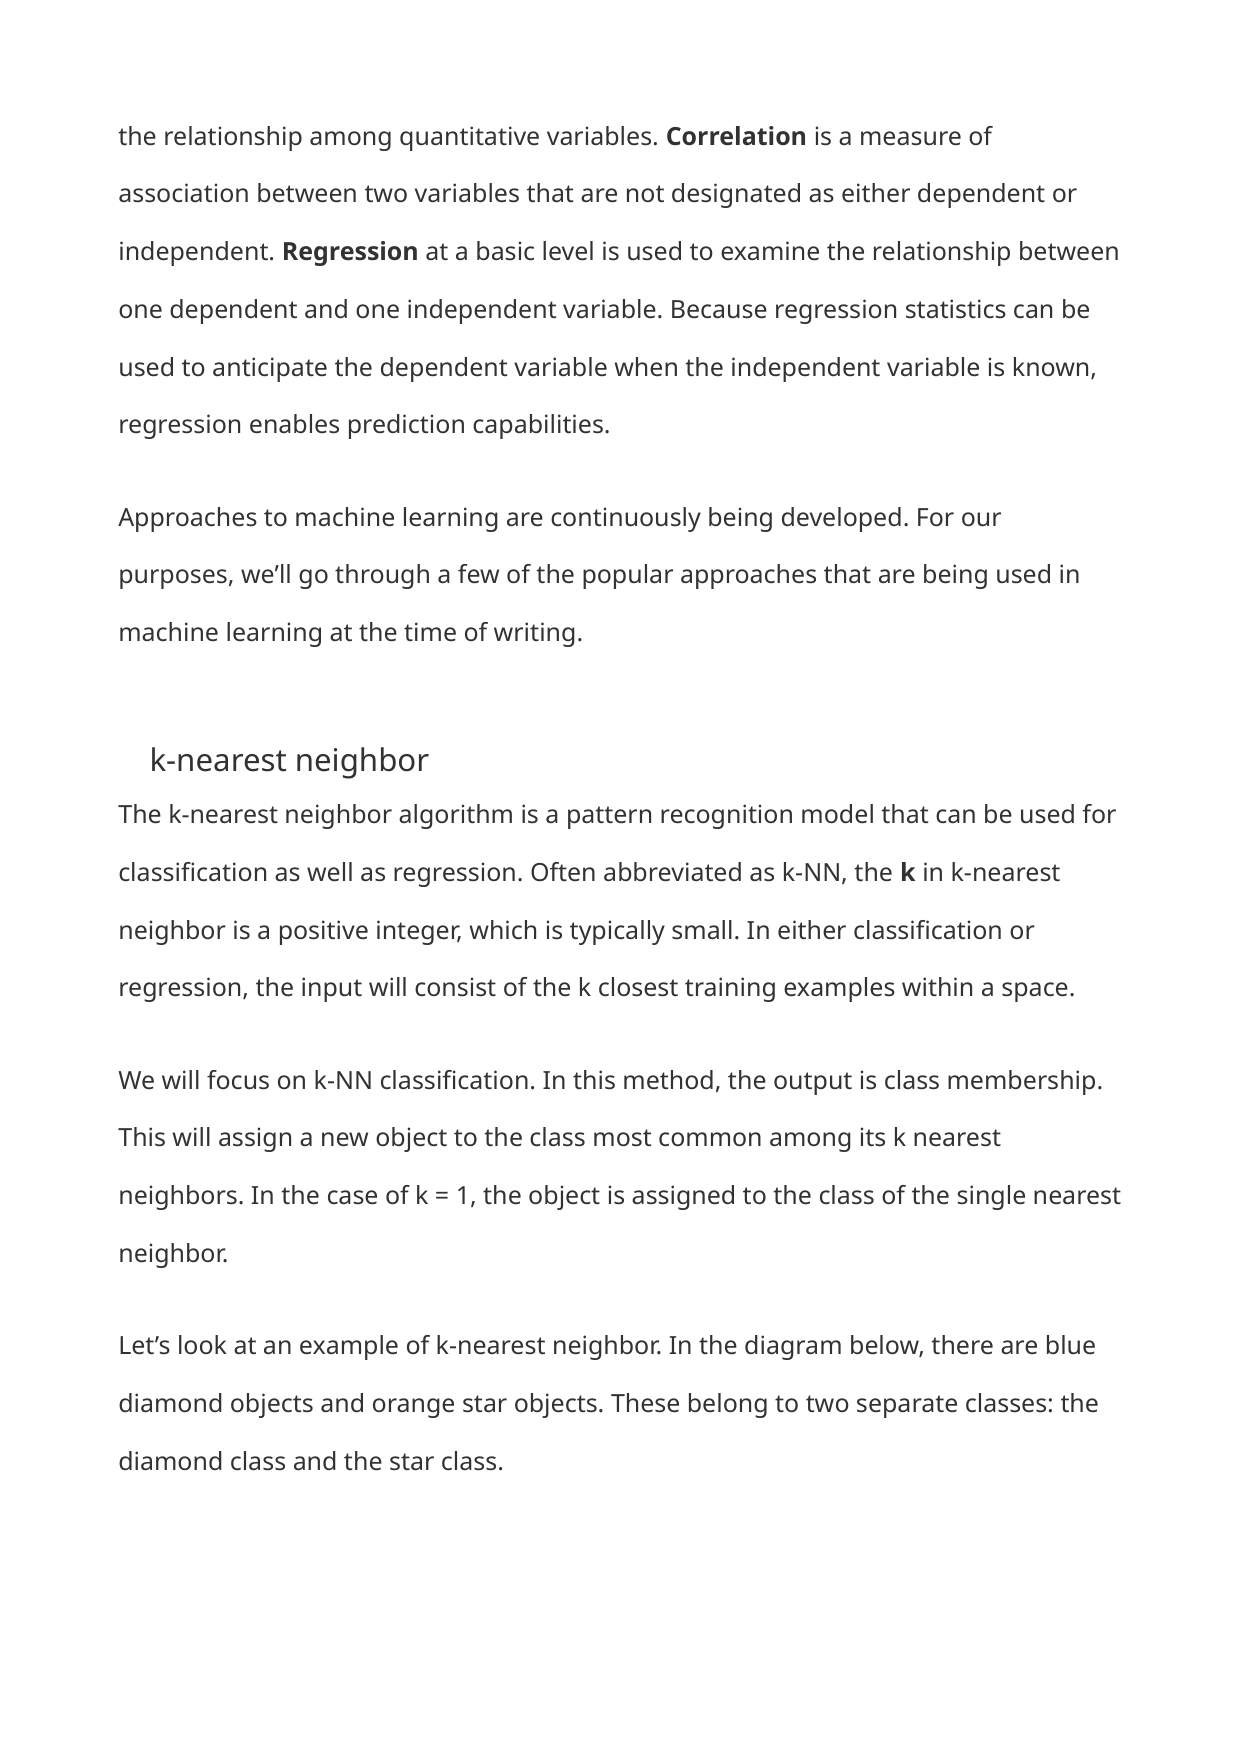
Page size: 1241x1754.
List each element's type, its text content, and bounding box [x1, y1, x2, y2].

text The k-nearest neighbor algorithm is a pattern recognition model that can be used for classification as well as regression. Often abbreviated as k-NN, the k in k-nearest neighbor is a positive integer, which is typically small. In either classification or regression, the input will consist of the k closest training examples within a space. [118, 797, 1122, 1004]
text the relationship among quantitative variables. Correlation is a measure of association between two variables that are not designated as either dependent or independent. Regression at a basic level is used to examine the relationship between one dependent and one independent variable. Because regression statistics can be used to anticipate the dependent variable when the independent variable is known, regression enables prediction capabilities. [118, 118, 1122, 441]
text We will focus on k-NN classification. In this method, the output is class membership. This will assign a new object to the class most common among its k nearest neighbors. In the case of k = 1, the object is assigned to the class of the single nearest neighbor. [118, 1062, 1122, 1270]
text Approaches to machine learning are continuously being developed. For our purposes, we’ll go through a few of the popular approaches that are being used in machine learning at the time of writing. [118, 499, 1122, 649]
subtitle k-nearest neighbor [149, 738, 1091, 781]
text Let’s look at an example of k-nearest neighbor. In the diagram below, there are blue diamond objects and orange star objects. These belong to two separate classes: the diamond class and the star class. [118, 1328, 1122, 1478]
